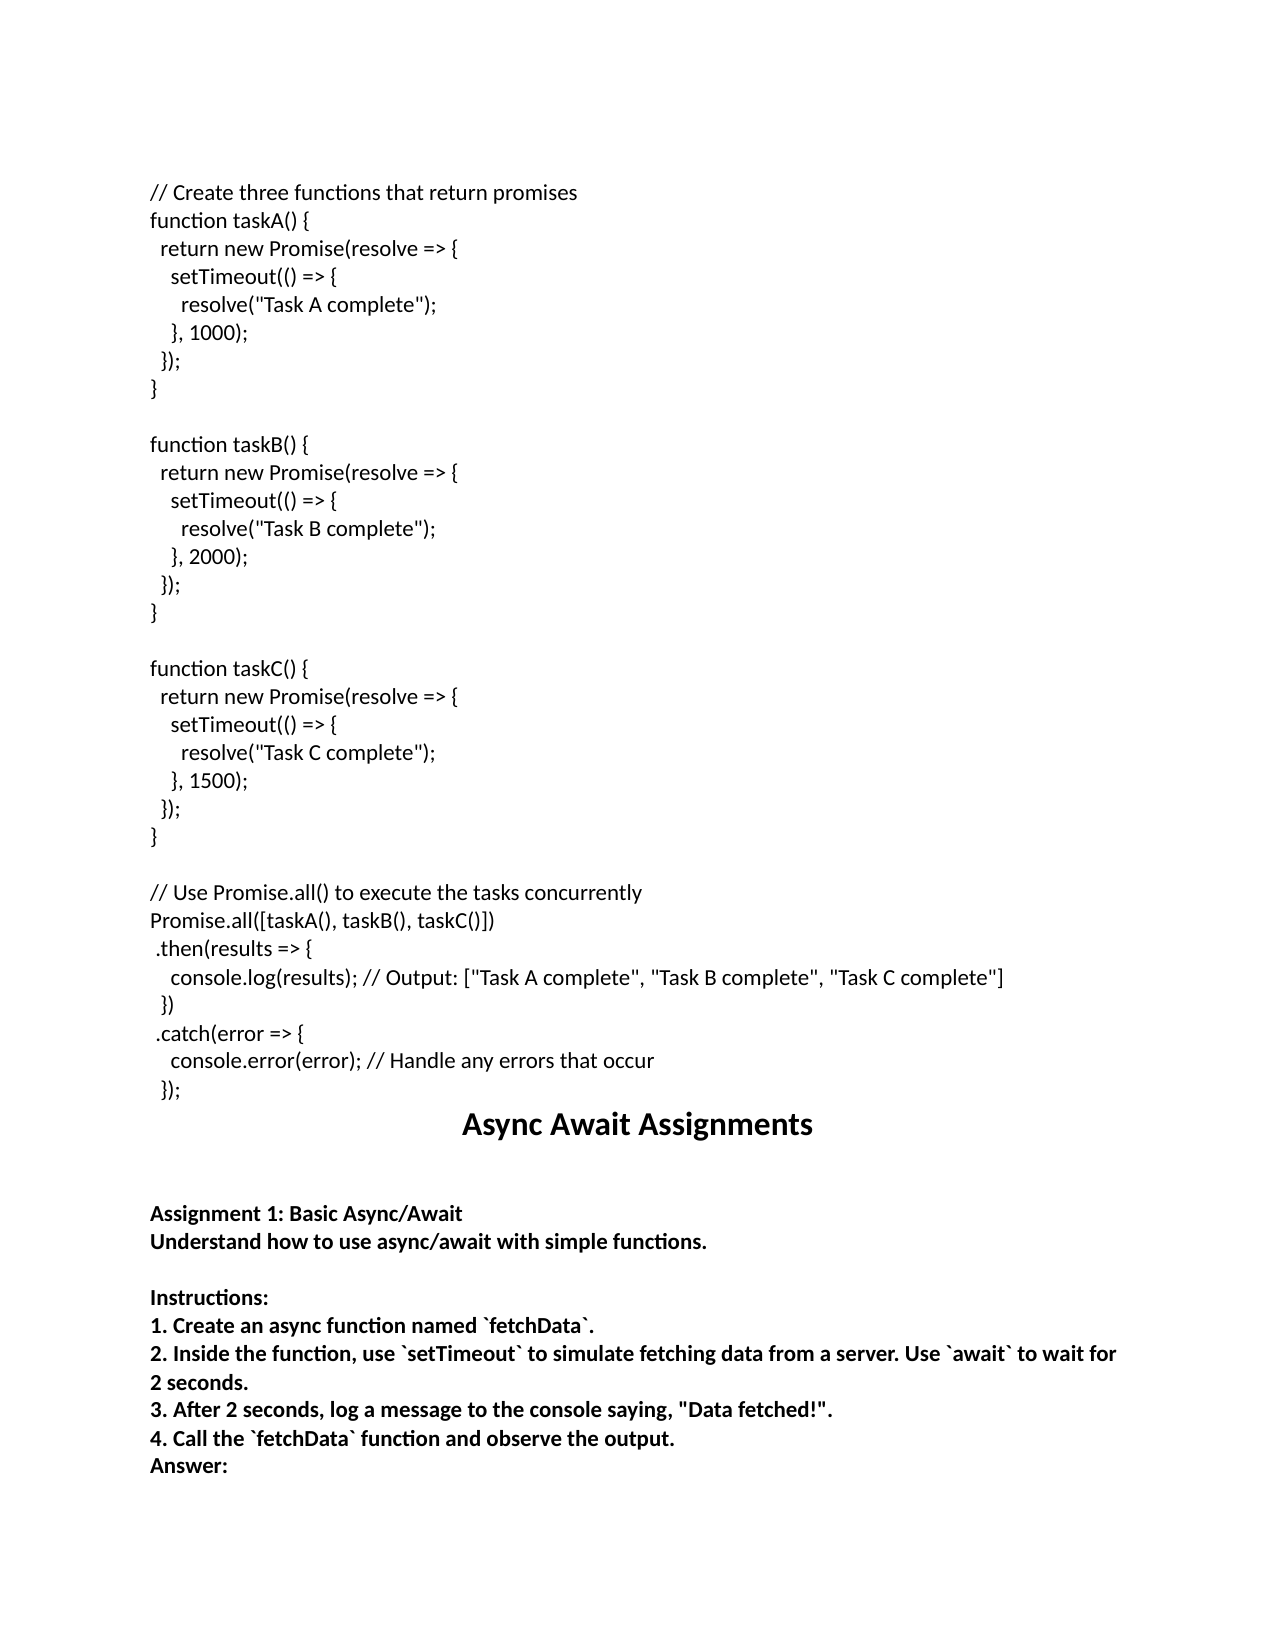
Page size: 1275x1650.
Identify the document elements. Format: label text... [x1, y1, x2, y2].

text .catch(error => { [150, 1019, 1125, 1047]
text } [150, 598, 1125, 626]
text resolve("Task B complete"); [150, 514, 1125, 542]
text // Create three functions that return promises [150, 178, 1125, 206]
text 4. Call the `fetchData` function and observe the output. [150, 1424, 1125, 1452]
text resolve("Task A complete"); [150, 290, 1125, 318]
text } [150, 822, 1125, 851]
text }, 1500); [150, 766, 1125, 794]
text 3. After 2 seconds, log a message to the console saying, "Data fetched!". [150, 1396, 1125, 1424]
text setTimeout(() => { [150, 262, 1125, 290]
text function taskC() { [150, 654, 1125, 682]
text Instructions: [150, 1283, 1125, 1312]
text console.error(error); // Handle any errors that occur [150, 1047, 1125, 1075]
text }); [150, 794, 1125, 822]
text .then(results => { [150, 934, 1125, 963]
text // Use Promise.all() to execute the tasks concurrently [150, 878, 1125, 907]
text } [150, 374, 1125, 402]
text console.log(results); // Output: ["Task A complete", "Task B complete", "Task C complete"] [150, 963, 1125, 991]
text Assignment 1: Basic Async/Await [150, 1199, 1125, 1227]
text }, 1000); [150, 318, 1125, 346]
text Async Await Assignments [150, 1103, 1125, 1143]
text setTimeout(() => { [150, 710, 1125, 738]
text }); [150, 570, 1125, 598]
text function taskB() { [150, 430, 1125, 458]
text Promise.all([taskA(), taskB(), taskC()]) [150, 907, 1125, 934]
text resolve("Task C complete"); [150, 738, 1125, 766]
list Answer: [150, 1452, 1125, 1480]
text }, 2000); [150, 542, 1125, 570]
text return new Promise(resolve => { [150, 234, 1125, 262]
text return new Promise(resolve => { [150, 458, 1125, 486]
text return new Promise(resolve => { [150, 682, 1125, 710]
text 1. Create an async function named `fetchData`. [150, 1312, 1125, 1339]
text 2. Inside the function, use `setTimeout` to simulate fetching data from a server. Use `await` to wait for 2 seconds. [150, 1339, 1125, 1396]
text Understand how to use async/await with simple functions. [150, 1227, 1125, 1256]
text setTimeout(() => { [150, 486, 1125, 514]
text }) [150, 991, 1125, 1019]
text function taskA() { [150, 206, 1125, 234]
text }); [150, 346, 1125, 374]
text }); [150, 1075, 1125, 1103]
